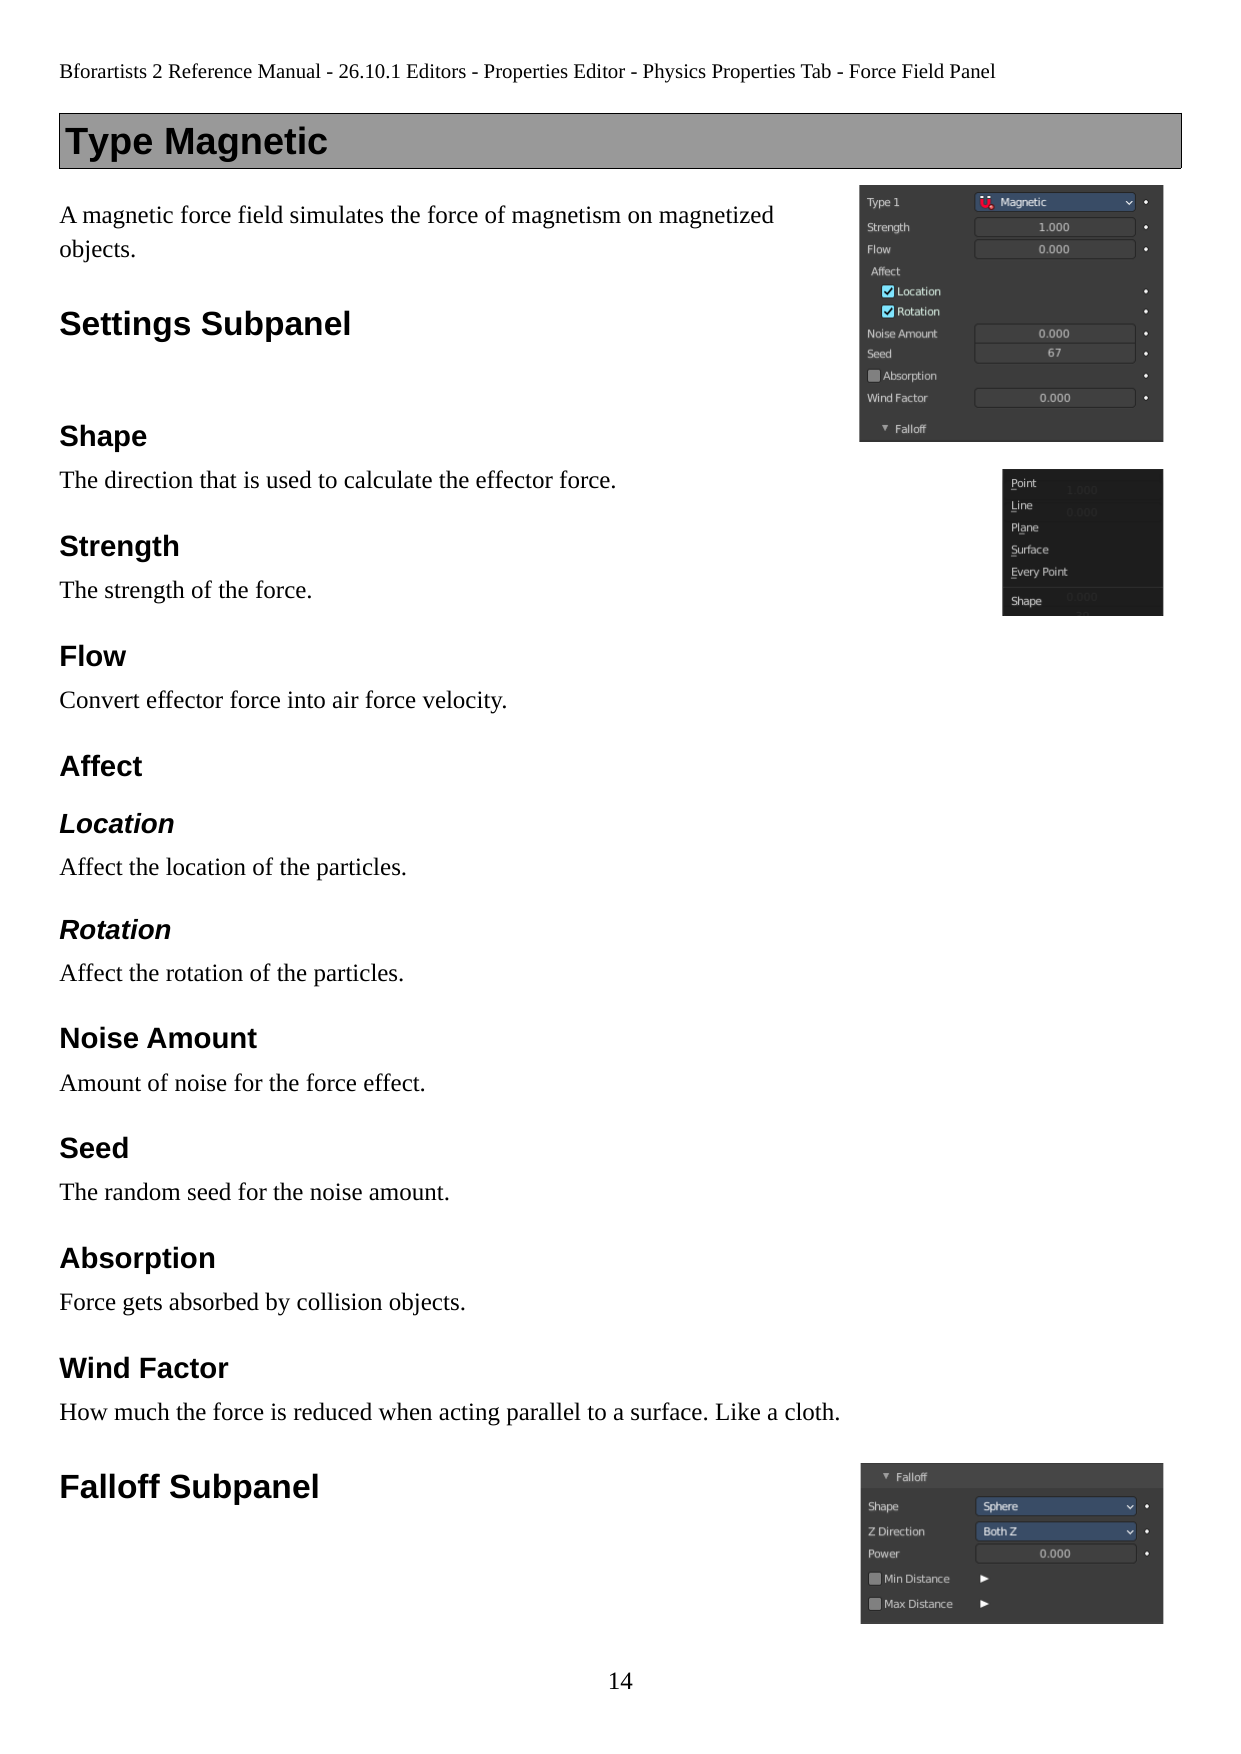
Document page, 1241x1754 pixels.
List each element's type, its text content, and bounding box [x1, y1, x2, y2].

subtitle [1164, 529, 1181, 563]
picture [1002, 469, 1164, 616]
subtitle Flow [59, 639, 1181, 672]
subtitle Rotation [59, 913, 1181, 945]
text The random seed for the noise amount. [59, 1177, 1181, 1206]
text Force gets absorbed by collision objects. [59, 1287, 1181, 1316]
text Affect the location of the particles. [59, 852, 1181, 881]
picture [859, 185, 1164, 442]
text Amount of noise for the force effect. [59, 1068, 1181, 1096]
text A magnetic force field simulates the force of magnetism on magnetized objects. [59, 200, 859, 263]
picture [860, 1463, 1164, 1624]
table_header Type Magnetic [60, 114, 1181, 168]
text Affect the rotation of the particles. [59, 958, 1181, 986]
subtitle Wind Factor [59, 1351, 1181, 1385]
text How much the force is reduced when acting parallel to a surface. Like a cloth. [59, 1397, 1181, 1426]
subtitle Affect [59, 749, 1181, 782]
subtitle Seed [59, 1131, 1181, 1165]
subtitle Settings Subpanel [59, 304, 859, 343]
subtitle Strength [59, 529, 1002, 563]
text Convert effector force into air force velocity. [59, 685, 1181, 714]
text The strength of the force. [59, 575, 1002, 604]
subtitle Falloff Subpanel [59, 1467, 860, 1506]
subtitle Absorption [59, 1241, 1181, 1275]
subtitle [1164, 304, 1181, 343]
subtitle Location [59, 807, 1181, 839]
subtitle [1164, 1467, 1181, 1506]
text The direction that is used to calculate the effector force. [59, 465, 1181, 494]
subtitle Noise Amount [59, 1021, 1181, 1055]
subtitle Shape [59, 419, 1181, 453]
